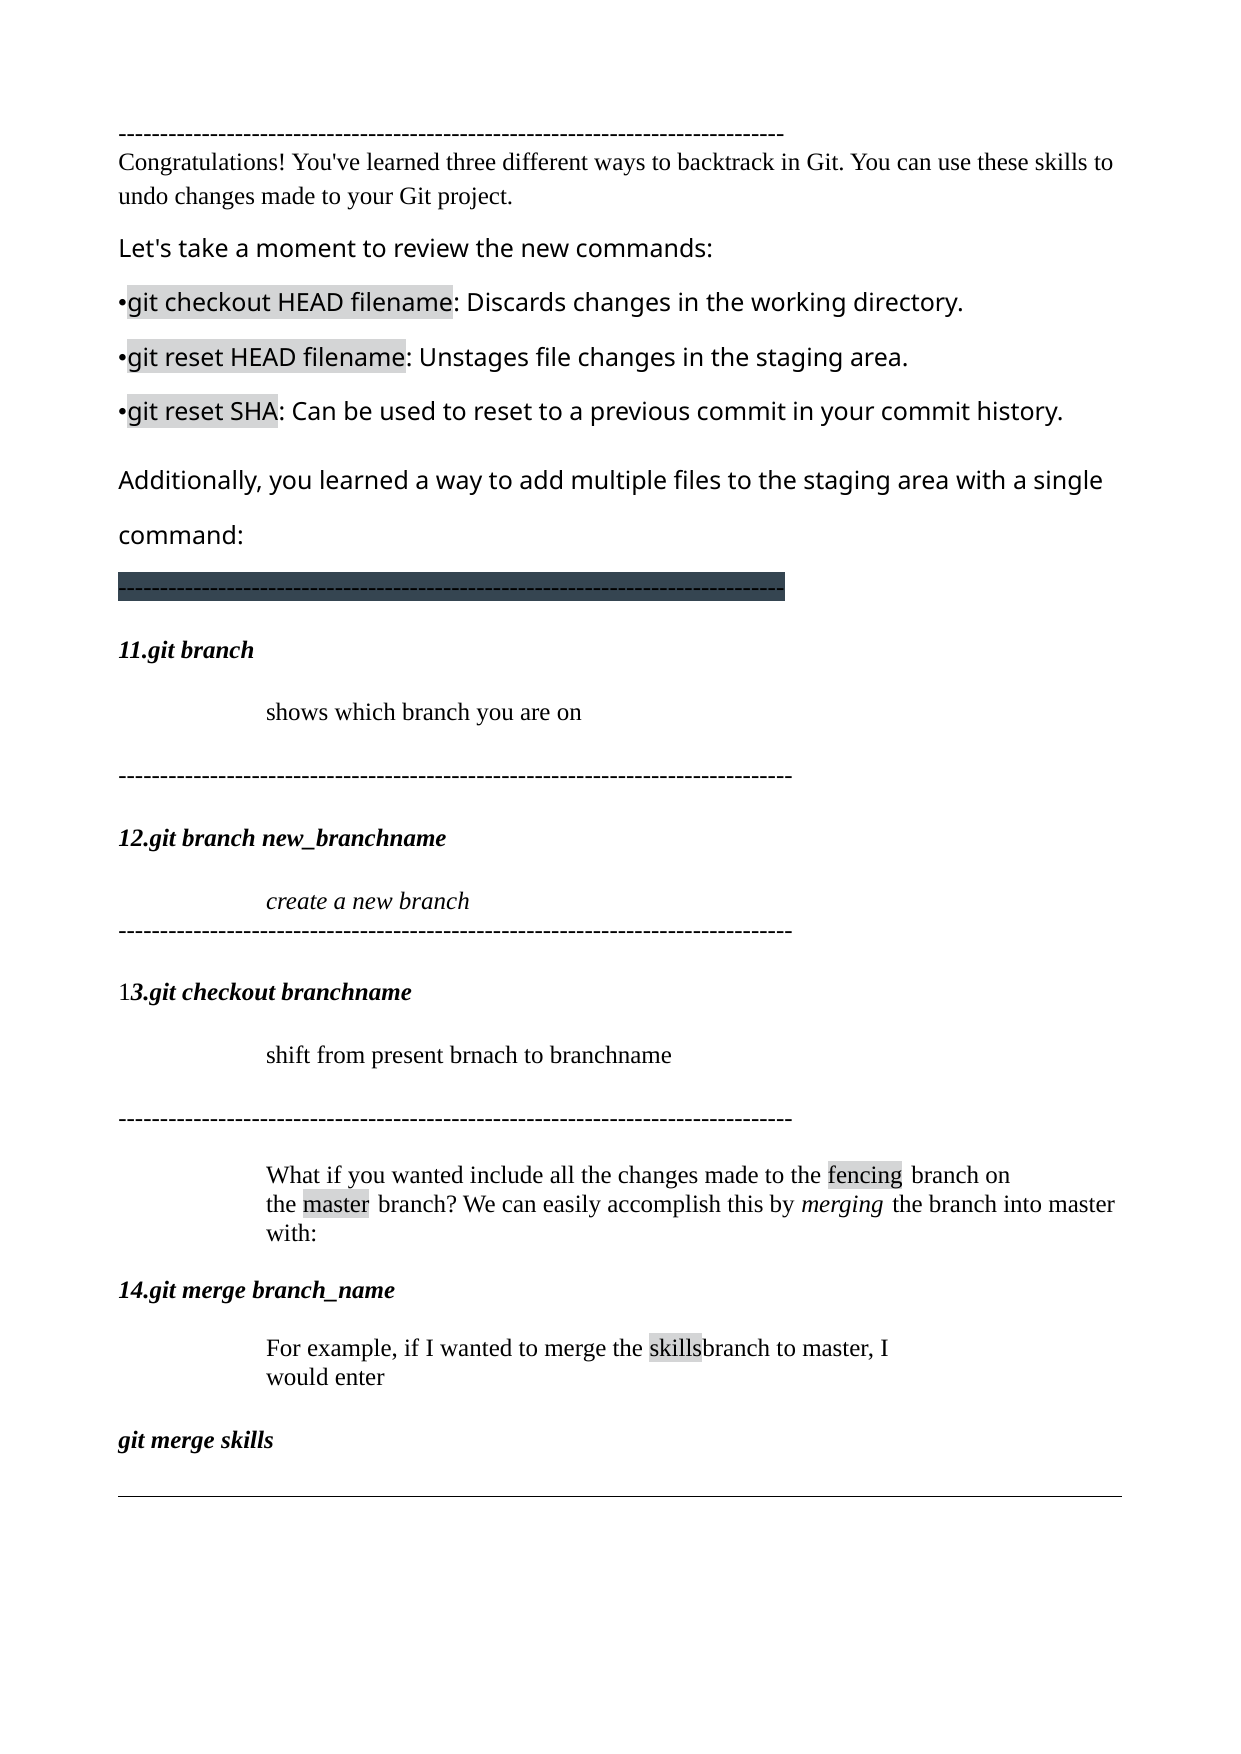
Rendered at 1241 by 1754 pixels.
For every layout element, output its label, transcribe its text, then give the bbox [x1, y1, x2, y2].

text -------------------------------------------------------------------------------- [118, 572, 1122, 601]
text 14.git merge branch_name [118, 1276, 1122, 1304]
text 11.git branch [118, 635, 1122, 663]
text What if you wanted include all the changes made to the fencing branch on the master branch? We can easily accomplish this by merging the branch into master with: [118, 1161, 1122, 1247]
text Additionally, you learned a way to add multiple files to the staging area with a single command: [118, 463, 1122, 551]
text shift from present brnach to branchname [118, 1040, 1122, 1069]
text --------------------------------------------------------------------------------- [118, 915, 1122, 943]
text 13.git checkout branchname [118, 977, 1122, 1006]
text --------------------------------------------------------------------------------- [118, 760, 1122, 789]
text Let's take a moment to review the new commands: [118, 230, 1122, 264]
text -------------------------------------------------------------------------------- [118, 118, 1122, 147]
text 12.git branch new_branchname [118, 823, 1122, 852]
text create a new branch [118, 886, 1122, 915]
text For example, if I wanted to merge the skillsbranch to master, I would enter [118, 1333, 1122, 1391]
list git reset SHA: Can be used to reset to a previous commit in your commit history. [118, 394, 1122, 428]
text Congratulations! You've learned three different ways to backtrack in Git. You can use these skills to undo changes made to your Git project. [118, 147, 1122, 210]
list git reset HEAD filename: Unstages file changes in the staging area. [118, 339, 1122, 373]
text git merge skills [118, 1425, 1122, 1453]
list git checkout HEAD filename: Discards changes in the working directory. [118, 285, 1122, 319]
text --------------------------------------------------------------------------------- [118, 1103, 1122, 1132]
text shows which branch you are on [118, 697, 1122, 726]
